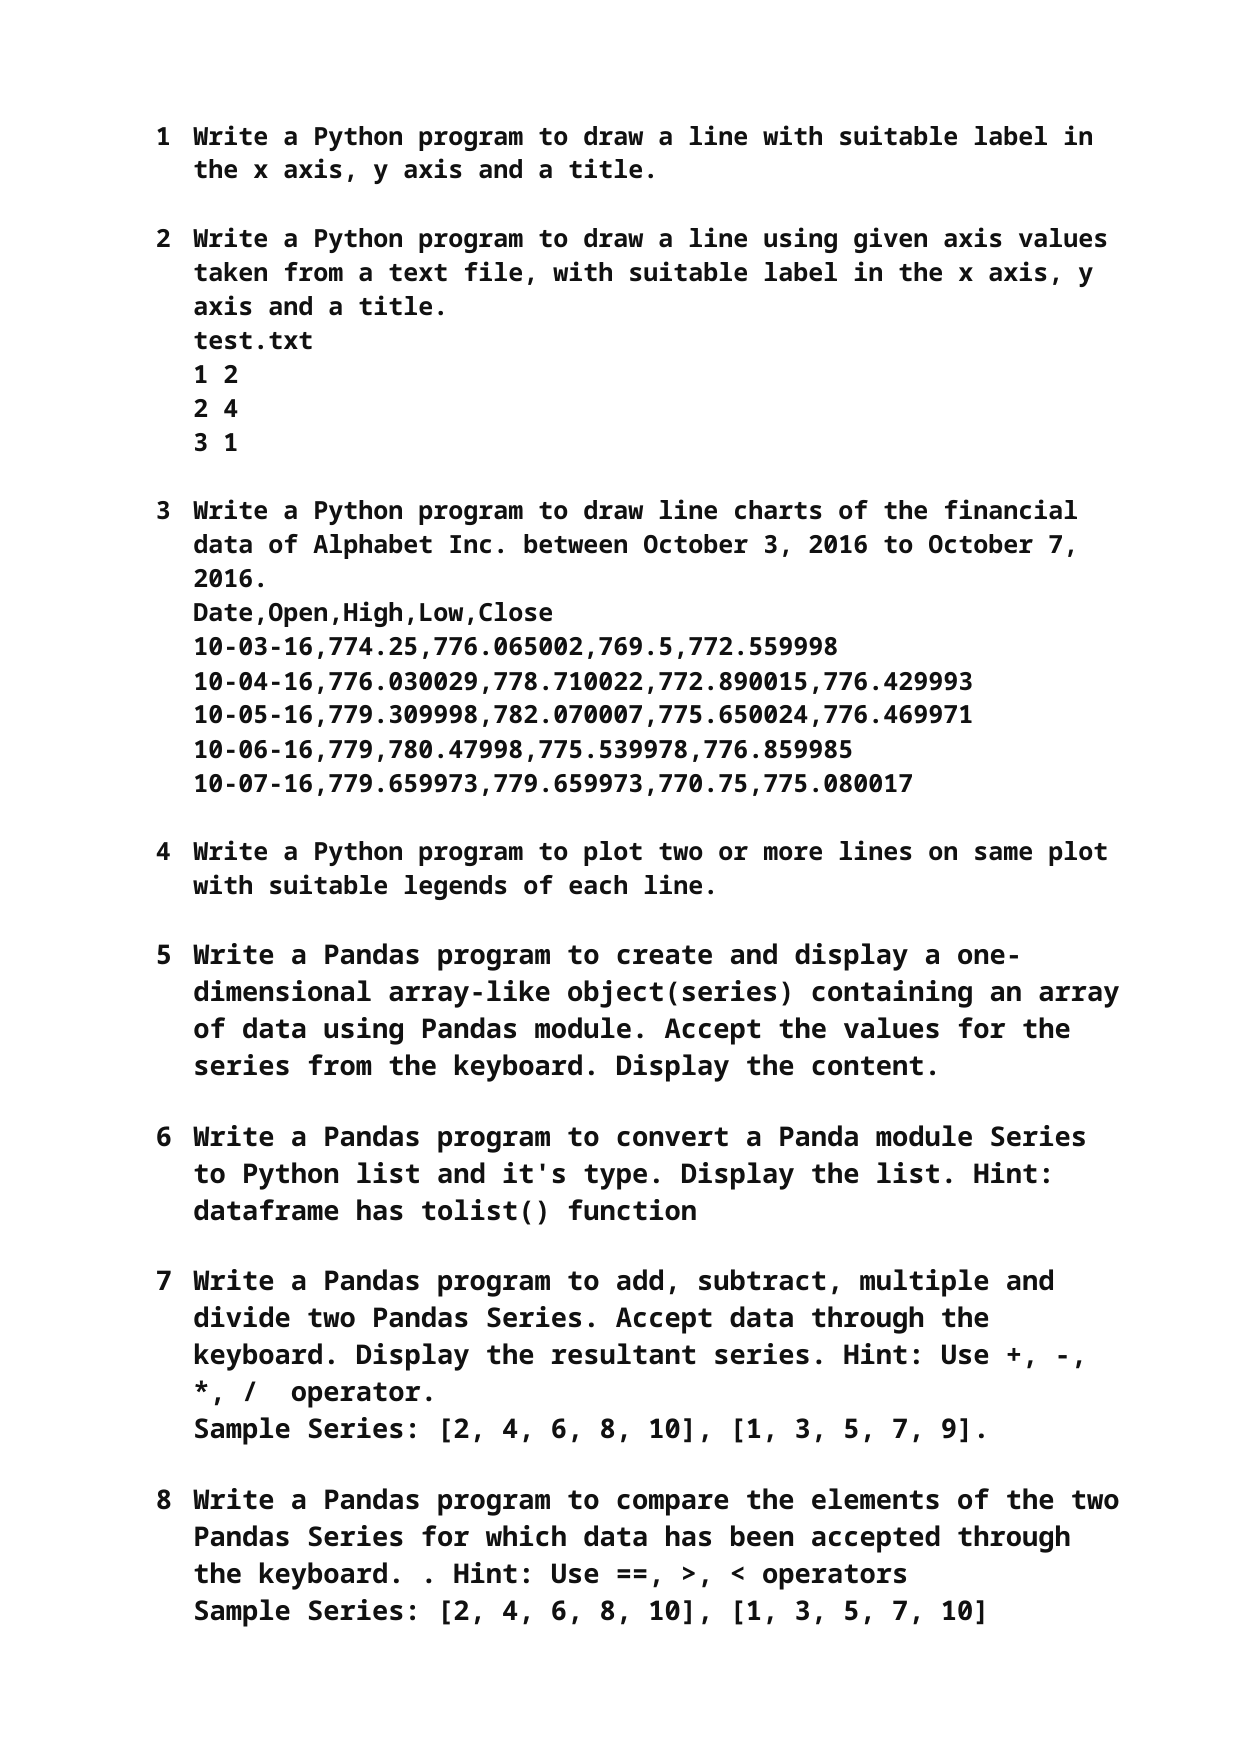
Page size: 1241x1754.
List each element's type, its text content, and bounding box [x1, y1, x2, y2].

list Write a Python program to plot two or more lines on same plot with suitable legends of each line. [156, 833, 1122, 902]
list Write a Python program to draw a line using given axis values taken from a text file, with suitable label in the x axis, y axis and a title. [156, 220, 1122, 322]
list Write a Pandas program to convert a Panda module Series to Python list and it's type. Display the list. Hint: dataframe has tolist() function [156, 1117, 1122, 1228]
list Write a Python program to draw a line with suitable label in the x axis, y axis and a title. [156, 118, 1122, 186]
list Sample Series: [2, 4, 6, 8, 10], [1, 3, 5, 7, 9]. [193, 1409, 1122, 1446]
list test.txt 1 2 2 4 3 1 [193, 322, 1122, 459]
list Write a Pandas program to create and display a one-dimensional array-like object(series) containing an array of data using Pandas module. Accept the values for the series from the keyboard. Display the content. [156, 936, 1122, 1083]
list Write a Pandas program to add, subtract, multiple and divide two Pandas Series. Accept data through the keyboard. Display the resultant series. Hint: Use +, -, *, / operator. [156, 1262, 1122, 1409]
list Date,Open,High,Low,Close 10-03-16,774.25,776.065002,769.5,772.559998 10-04-16,776.030029,778.710022,772.890015,776.429993 10-05-16,779.309998,782.070007,775.650024,776.469971 10-06-16,779,780.47998,775.539978,776.859985 10-07-16,779.659973,779.659973,770.75,775.080017 [193, 595, 1122, 799]
list Write a Pandas program to compare the elements of the two Pandas Series for which data has been accepted through the keyboard. . Hint: Use ==, >, < operators [156, 1480, 1122, 1591]
list Write a Python program to draw line charts of the financial data of Alphabet Inc. between October 3, 2016 to October 7, 2016. [156, 493, 1122, 595]
list Sample Series: [2, 4, 6, 8, 10], [1, 3, 5, 7, 10] [193, 1591, 1122, 1628]
